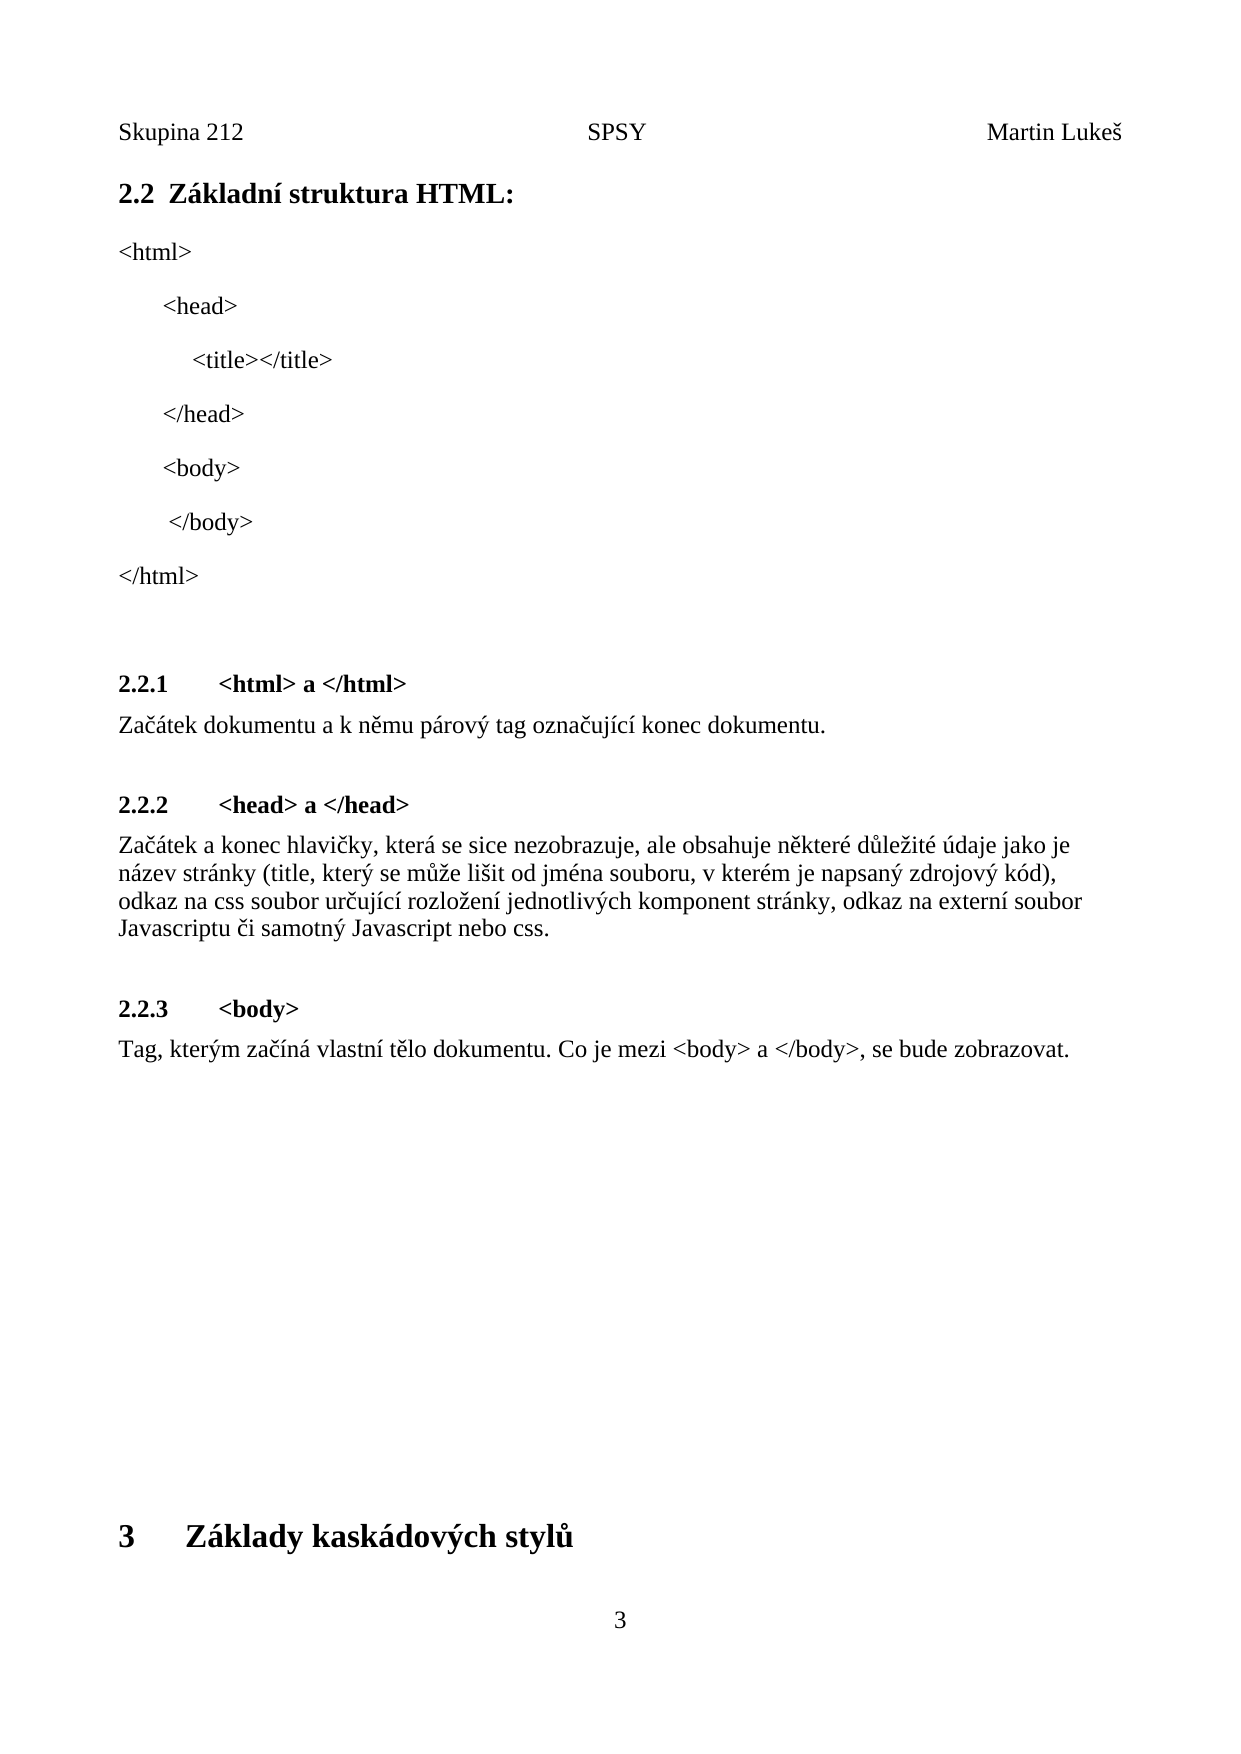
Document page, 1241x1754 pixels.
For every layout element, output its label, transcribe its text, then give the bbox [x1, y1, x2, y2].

text 2.2.2 <head> a </head> [118, 791, 1122, 819]
text 3 Základy kaskádových stylů [118, 1518, 1122, 1554]
text Začátek a konec hlavičky, která se sice nezobrazuje, ale obsahuje některé důležité údaje jako je název stránky (title, který se může lišit od jména souboru, v kterém je napsaný zdrojový kód), odkaz na css soubor určující rozložení jednotlivých komponent stránky, odkaz na externí soubor Javascriptu či samotný Javascript nebo css. [118, 831, 1122, 942]
text 2.2.3 <body> [118, 995, 1122, 1023]
text </html> [118, 562, 1122, 590]
text <body> [118, 454, 1122, 482]
text Tag, kterým začíná vlastní tělo dokumentu. Co je mezi <body> a </body>, se bude zobrazovat. [118, 1035, 1122, 1063]
text 2.2 Základní struktura HTML: [118, 177, 1122, 209]
text <html> [118, 238, 1122, 266]
text <title></title> [162, 346, 1122, 374]
text <head> [162, 292, 1122, 320]
text 2.2.1 <html> a </html> [118, 671, 1122, 698]
text Začátek dokumentu a k němu párový tag označující konec dokumentu. [118, 711, 1122, 738]
text </head> [118, 400, 1122, 428]
text </body> [118, 508, 1122, 536]
